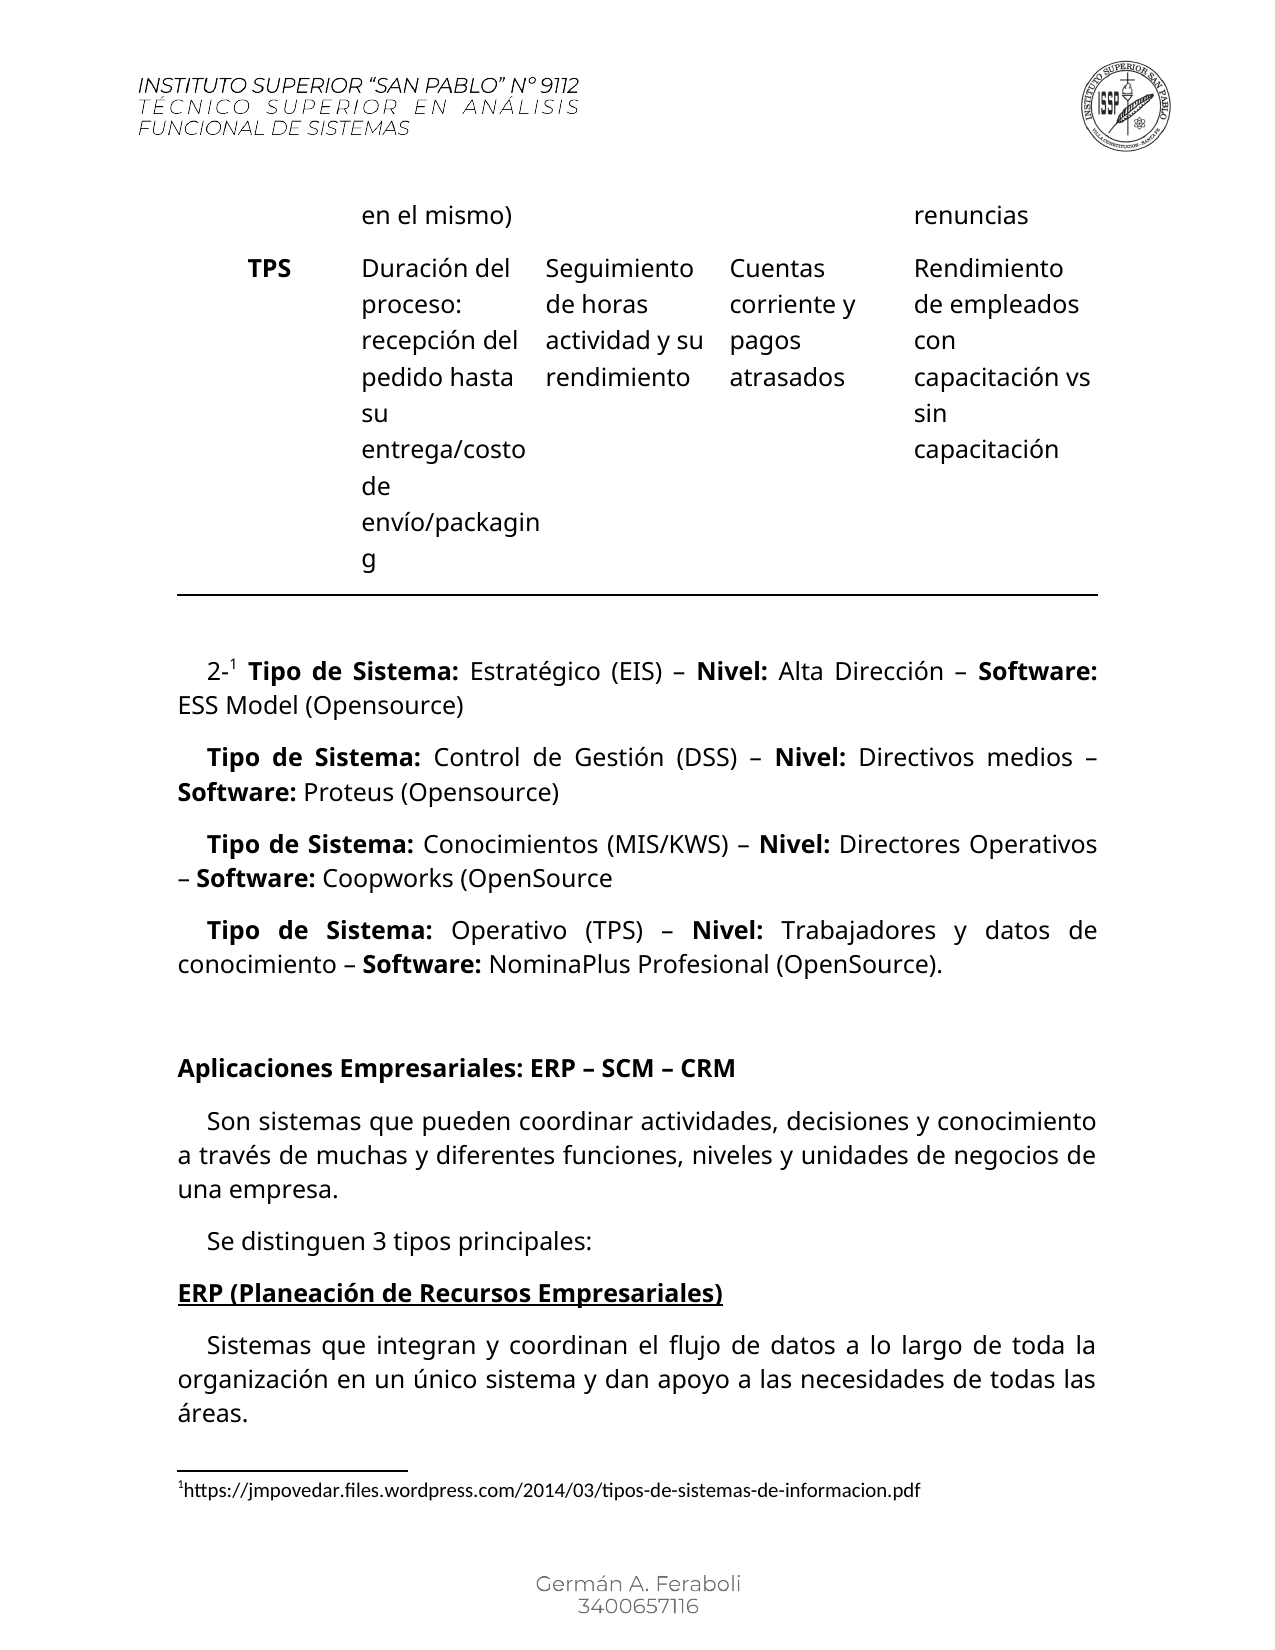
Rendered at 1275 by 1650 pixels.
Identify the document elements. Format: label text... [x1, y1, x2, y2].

picture [0, 1550, 1275, 1643]
text Se distinguen 3 tipos principales: [177, 1223, 1098, 1258]
text Tipo de Sistema: Conocimientos (MIS/KWS) – Nivel: Directores Operativos – Software: Coopworks (OpenSource [177, 826, 1098, 894]
text ERP (Planeación de Recursos Empresariales) [177, 1276, 1098, 1310]
text Aplicaciones Empresariales: ERP – SCM – CRM [177, 1051, 1098, 1085]
text Son sistemas que pueden coordinar actividades, decisiones y conocimiento a través de muchas y diferentes funciones, niveles y unidades de negocios de una empresa. [177, 1103, 1098, 1205]
table_cell [177, 199, 361, 250]
picture [0, 15, 1275, 198]
table_cell renuncias [914, 199, 1098, 250]
table_cell Rendimiento de empleados con capacitación vs sin capacitación [914, 250, 1098, 594]
text Tipo de Sistema: Operativo (TPS) – Nivel: Trabajadores y datos de conocimiento – Software: NominaPlus Profesional (OpenSource). [177, 913, 1098, 981]
table_cell [729, 199, 913, 250]
text https://jmpovedar.files.wordpress.com/2014/03/tipos-de-sistemas-de-informacion.pdf [177, 1477, 1098, 1502]
table_cell en el mismo) [361, 199, 545, 250]
text Tipo de Sistema: Control de Gestión (DSS) – Nivel: Directivos medios – Software: Proteus (Opensource) [177, 740, 1098, 808]
table_cell Duración del proceso: recepción del pedido hasta su entrega/costo de envío/packaging [361, 250, 545, 594]
table_cell TPS [177, 250, 361, 594]
text Sistemas que integran y coordinan el flujo de datos a lo largo de toda la organización en un único sistema y dan apoyo a las necesidades de todas las áreas. [177, 1328, 1098, 1430]
text 2- Tipo de Sistema: Estratégico (EIS) – Nivel: Alta Dirección – Software: ESS Model (Opensource) [177, 654, 1098, 722]
table_cell Seguimiento de horas actividad y su rendimiento [545, 250, 729, 594]
table_cell [545, 199, 729, 250]
table_cell Cuentas corriente y pagos atrasados [729, 250, 913, 594]
